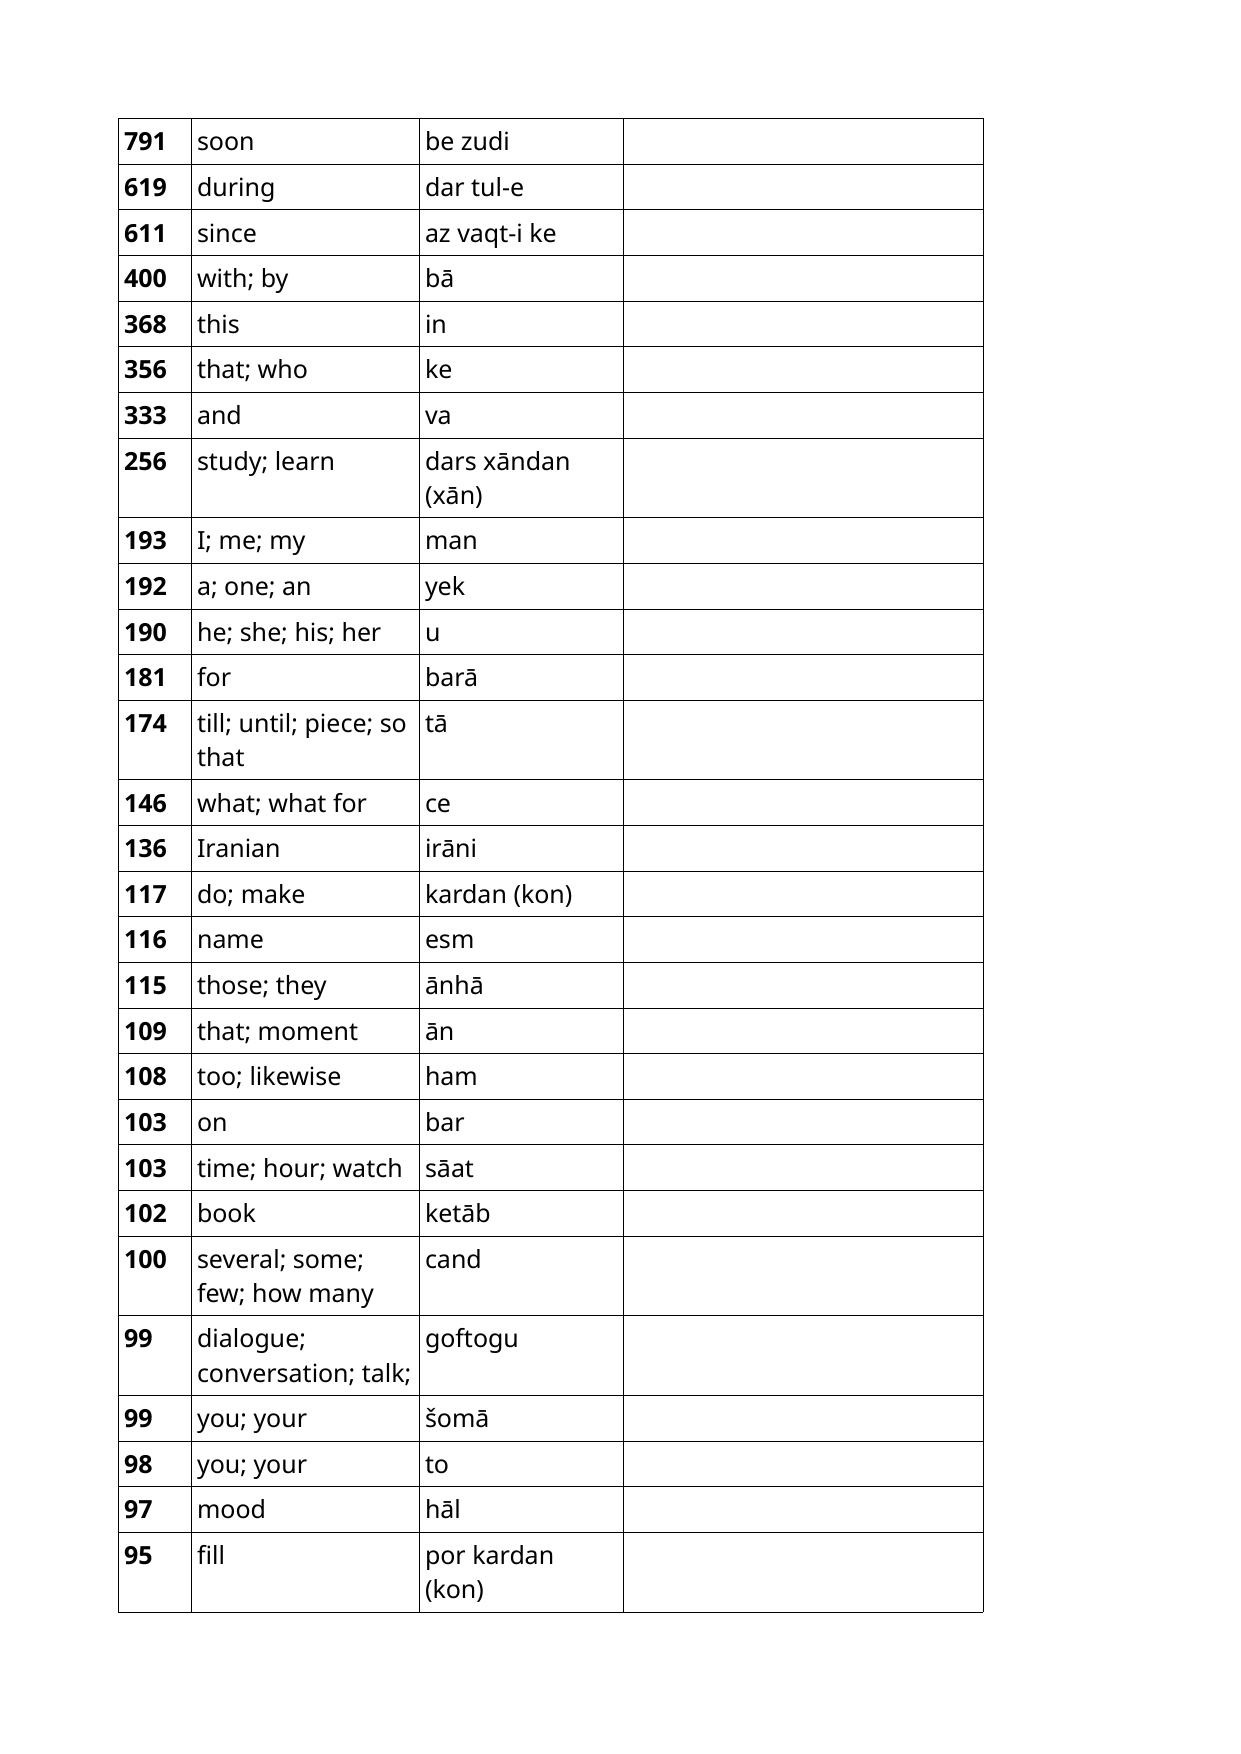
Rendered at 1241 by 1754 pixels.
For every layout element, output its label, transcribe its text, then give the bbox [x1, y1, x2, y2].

table_cell a; one; an [192, 564, 419, 608]
table_cell esm [420, 917, 623, 962]
table_cell study; learn [192, 439, 419, 517]
table_cell 109 [119, 1009, 191, 1053]
table_cell man [420, 518, 623, 563]
table_cell [624, 963, 983, 1007]
table_cell he; she; his; her [192, 610, 419, 654]
table_cell ce [420, 780, 623, 825]
table_header [624, 119, 983, 164]
table_cell ketāb [420, 1191, 623, 1236]
table_cell till; until; piece; so that [192, 701, 419, 779]
table_cell Iranian [192, 826, 419, 871]
table_cell in [420, 302, 623, 346]
table_cell fill [192, 1533, 419, 1612]
table_cell [624, 780, 983, 825]
table_cell 146 [119, 780, 191, 825]
table_cell [624, 917, 983, 962]
table_cell name [192, 917, 419, 962]
table_cell 193 [119, 518, 191, 563]
table_cell and [192, 393, 419, 437]
table_cell 116 [119, 917, 191, 962]
table_cell 117 [119, 872, 191, 916]
table_cell 619 [119, 165, 191, 209]
table_cell 115 [119, 963, 191, 1007]
table_cell [624, 1009, 983, 1053]
table_cell that; moment [192, 1009, 419, 1053]
table_cell 99 [119, 1396, 191, 1441]
table_cell dialogue; conversation; talk; [192, 1316, 419, 1395]
table_cell too; likewise [192, 1054, 419, 1099]
table_cell what; what for [192, 780, 419, 825]
table_cell book [192, 1191, 419, 1236]
table_cell 190 [119, 610, 191, 654]
table_cell [624, 701, 983, 779]
table_cell this [192, 302, 419, 346]
table_cell yek [420, 564, 623, 608]
table_cell bā [420, 256, 623, 301]
table_cell [624, 210, 983, 255]
table_cell since [192, 210, 419, 255]
table_cell šomā [420, 1396, 623, 1441]
table_cell for [192, 655, 419, 700]
table_cell several; some; few; how many [192, 1237, 419, 1315]
table_cell ham [420, 1054, 623, 1099]
table_cell [624, 1533, 983, 1612]
table_cell [624, 872, 983, 916]
table_cell [624, 1191, 983, 1236]
table_cell kardan (kon) [420, 872, 623, 916]
table_cell 400 [119, 256, 191, 301]
table_header be zudi [420, 119, 623, 164]
table_cell 98 [119, 1442, 191, 1486]
table_cell [624, 610, 983, 654]
table_cell [624, 1487, 983, 1532]
table_cell 181 [119, 655, 191, 700]
table_cell you; your [192, 1442, 419, 1486]
table_cell during [192, 165, 419, 209]
table_header soon [192, 119, 419, 164]
table_cell dar tul‐e [420, 165, 623, 209]
table_cell to [420, 1442, 623, 1486]
table_cell 103 [119, 1100, 191, 1144]
table_cell [624, 826, 983, 871]
table_cell [624, 518, 983, 563]
table_cell [624, 1100, 983, 1144]
table_cell with; by [192, 256, 419, 301]
table_cell [624, 347, 983, 392]
table_cell [624, 1316, 983, 1395]
table_cell 611 [119, 210, 191, 255]
table_cell [624, 1237, 983, 1315]
table_cell ān [420, 1009, 623, 1053]
table_cell va [420, 393, 623, 437]
table_cell on [192, 1100, 419, 1144]
table_cell 95 [119, 1533, 191, 1612]
table_cell that; who [192, 347, 419, 392]
table_cell time; hour; watch [192, 1145, 419, 1190]
table_cell [624, 1054, 983, 1099]
table_cell [624, 564, 983, 608]
table_cell [624, 302, 983, 346]
table_cell 192 [119, 564, 191, 608]
table_cell those; they [192, 963, 419, 1007]
table_cell hāl [420, 1487, 623, 1532]
table_cell 99 [119, 1316, 191, 1395]
table_cell [624, 1442, 983, 1486]
table_cell 356 [119, 347, 191, 392]
table_cell dars xāndan (xān) [420, 439, 623, 517]
table_cell 256 [119, 439, 191, 517]
table_cell por kardan (kon) [420, 1533, 623, 1612]
table_cell tā [420, 701, 623, 779]
table_cell u [420, 610, 623, 654]
table_cell goftogu [420, 1316, 623, 1395]
table_cell 100 [119, 1237, 191, 1315]
table_cell [624, 165, 983, 209]
table_cell irāni [420, 826, 623, 871]
table_header 791 [119, 119, 191, 164]
table_cell bar [420, 1100, 623, 1144]
table_cell [624, 439, 983, 517]
table_cell sāat [420, 1145, 623, 1190]
table_cell you; your [192, 1396, 419, 1441]
table_cell 174 [119, 701, 191, 779]
table_cell cand [420, 1237, 623, 1315]
table_cell [624, 393, 983, 437]
table_cell do; make [192, 872, 419, 916]
table_cell [624, 256, 983, 301]
table_cell barā [420, 655, 623, 700]
table_cell [624, 655, 983, 700]
table_cell [624, 1145, 983, 1190]
table_cell mood [192, 1487, 419, 1532]
table_cell 102 [119, 1191, 191, 1236]
table_cell 97 [119, 1487, 191, 1532]
table_cell I; me; my [192, 518, 419, 563]
table_cell ke [420, 347, 623, 392]
table_cell [624, 1396, 983, 1441]
table_cell az vaqt‐i ke [420, 210, 623, 255]
table_cell 136 [119, 826, 191, 871]
table_cell 108 [119, 1054, 191, 1099]
table_cell ānhā [420, 963, 623, 1007]
table_cell 368 [119, 302, 191, 346]
table_cell 103 [119, 1145, 191, 1190]
table_cell 333 [119, 393, 191, 437]
